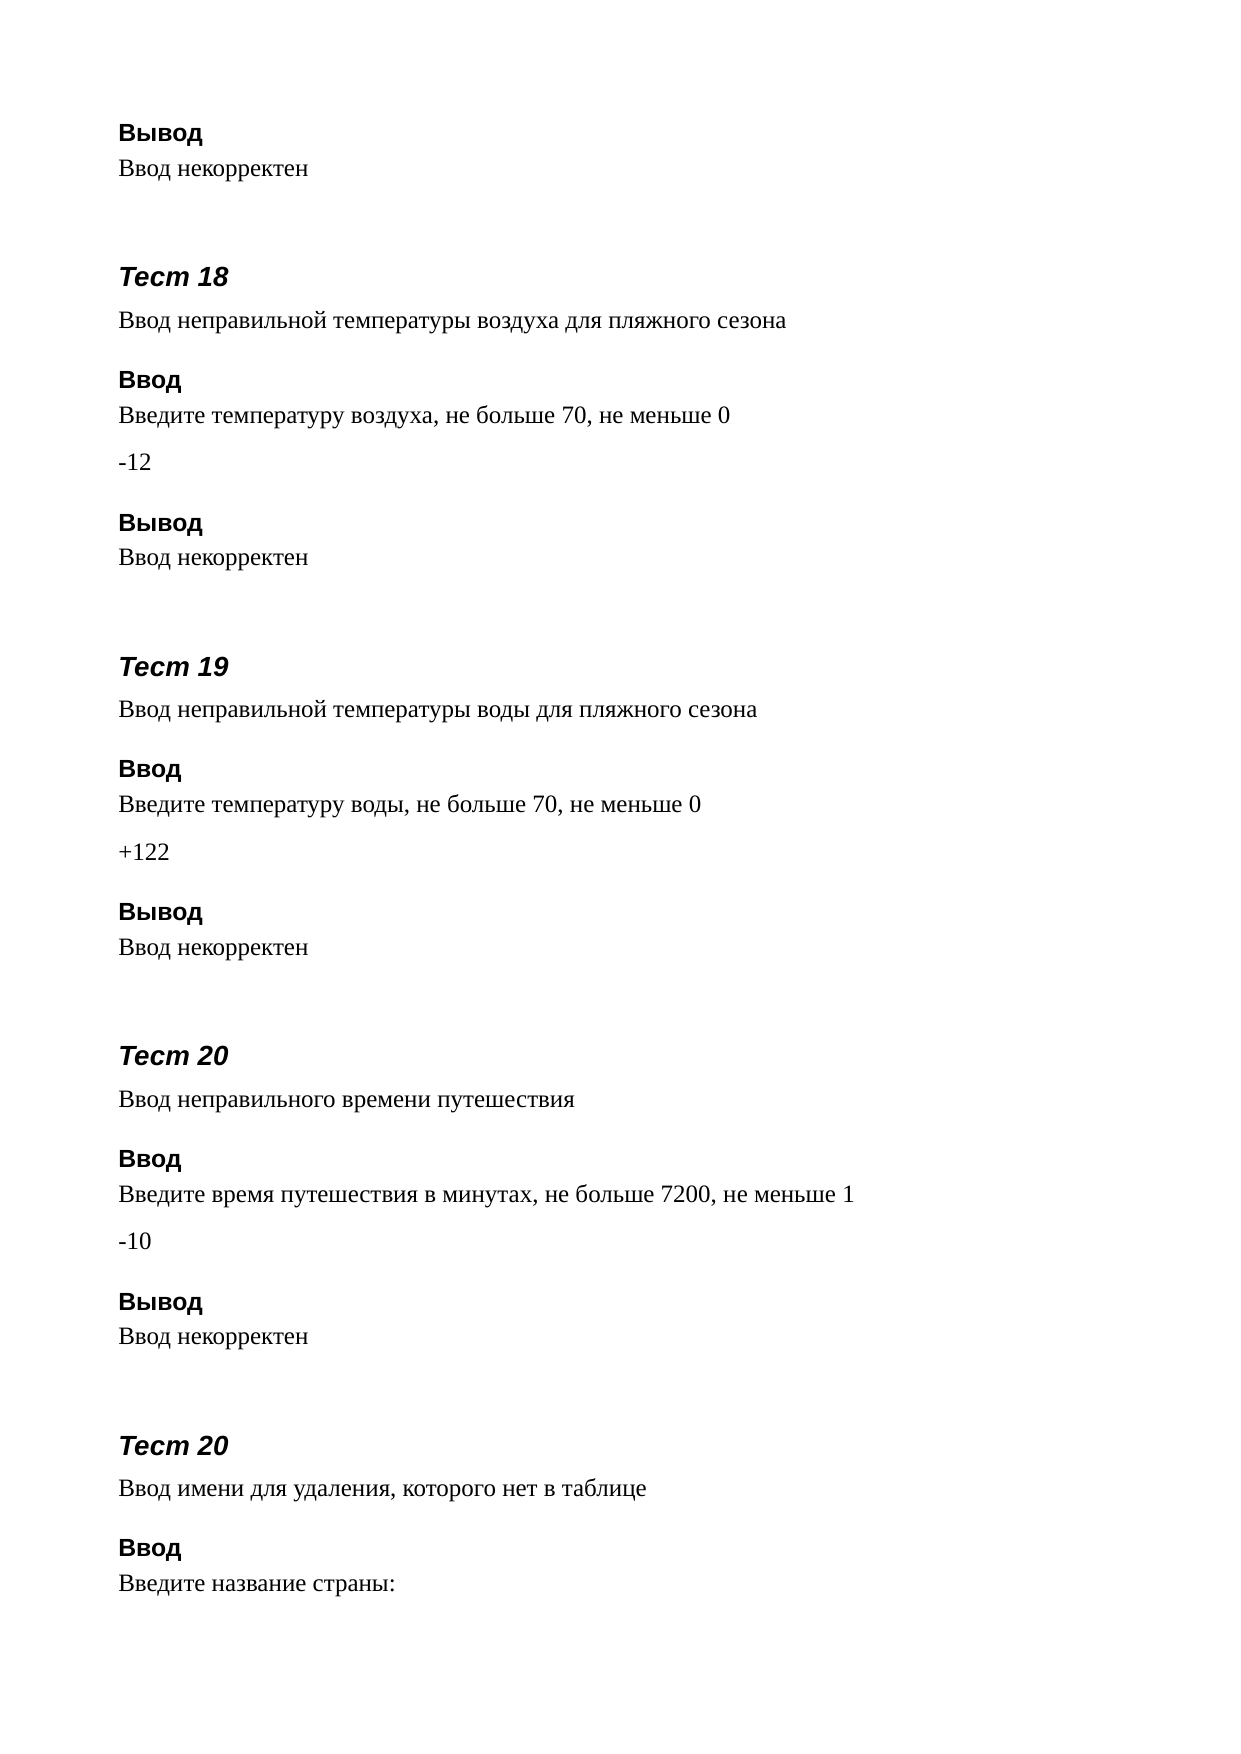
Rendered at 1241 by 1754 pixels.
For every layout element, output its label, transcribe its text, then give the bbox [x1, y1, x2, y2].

subtitle Ввод [118, 1533, 1122, 1562]
text Ввод неправильной температуры воздуха для пляжного сезона [118, 305, 1122, 334]
subtitle Ввод [118, 754, 1122, 783]
subtitle Тест 20 [118, 1429, 1122, 1461]
subtitle Вывод [118, 1287, 1122, 1315]
text Ввод неправильной температуры воды для пляжного сезона [118, 694, 1122, 723]
text -10 [118, 1226, 1122, 1255]
text Введите температуру воздуха, не больше 70, не меньше 0 [118, 400, 1122, 429]
text Ввод некорректен [118, 1321, 1122, 1350]
text Ввод неправильного времени путешествия [118, 1084, 1122, 1113]
text Ввод имени для удаления, которого нет в таблице [118, 1473, 1122, 1502]
text Введите температуру воды, не больше 70, не меньше 0 [118, 789, 1122, 818]
subtitle Ввод [118, 365, 1122, 394]
subtitle Тест 19 [118, 650, 1122, 682]
subtitle Вывод [118, 897, 1122, 926]
text Введите время путешествия в минутах, не больше 7200, не меньше 1 [118, 1179, 1122, 1208]
text Введите название страны: [118, 1568, 1122, 1597]
text -12 [118, 447, 1122, 476]
text Ввод некорректен [118, 542, 1122, 571]
subtitle Тест 20 [118, 1039, 1122, 1071]
text +122 [118, 837, 1122, 866]
subtitle Ввод [118, 1144, 1122, 1173]
subtitle Вывод [118, 118, 1122, 147]
text Ввод некорректен [118, 932, 1122, 961]
text Ввод некорректен [118, 153, 1122, 182]
subtitle Тест 18 [118, 261, 1122, 292]
subtitle Вывод [118, 508, 1122, 536]
